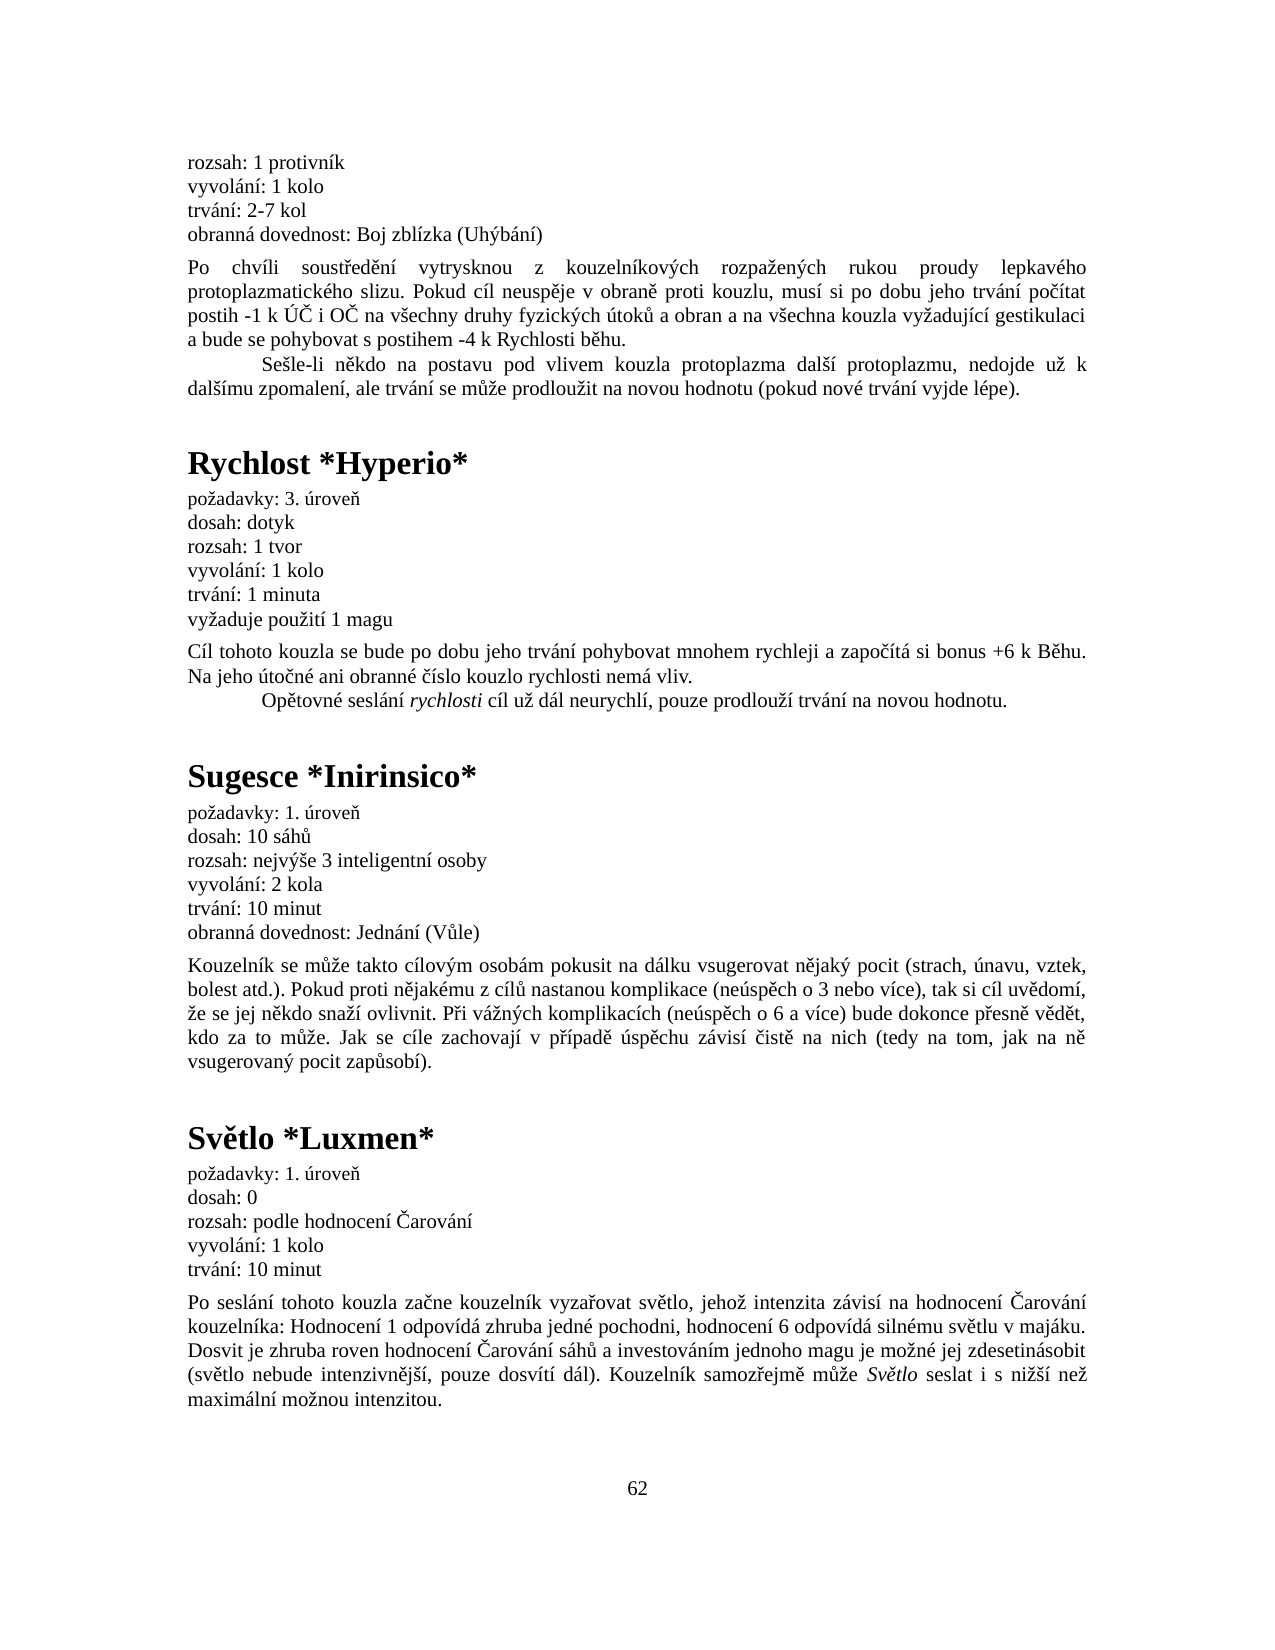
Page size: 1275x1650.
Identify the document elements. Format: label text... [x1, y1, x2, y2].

text požadavky: 3. úroveň dosah: dotyk rozsah: 1 tvor vyvolání: 1 kolo trvání: 1 minuta vyžaduje použití 1 magu [187, 487, 1087, 631]
subtitle Světlo *Luxmen* [187, 1118, 1087, 1156]
text Kouzelník se může takto cílovým osobám pokusit na dálku vsugerovat nějaký pocit (strach, únavu, vztek, bolest atd.). Pokud proti nějakému z cílů nastanou komplikace (neúspěch o 3 nebo více), tak si cíl uvědomí, že se jej někdo snaží ovlivnit. Při vážných komplikacích (neúspěch o 6 a více) bude dokonce přesně vědět, kdo za to může. Jak se cíle zachovají v případě úspěchu závisí čistě na nich (tedy na tom, jak na ně vsugerovaný pocit zapůsobí). [187, 953, 1087, 1073]
text požadavky: 1. úroveň dosah: 0 rozsah: podle hodnocení Čarování vyvolání: 1 kolo trvání: 10 minut [187, 1162, 1087, 1281]
subtitle Sugesce *Inirinsico* [187, 756, 1087, 795]
text Po seslání tohoto kouzla začne kouzelník vyzařovat světlo, jehož intenzita závisí na hodnocení Čarování kouzelníka: Hodnocení 1 odpovídá zhruba jedné pochodni, hodnocení 6 odpovídá silnému světlu v majáku. Dosvit je zhruba roven hodnocení Čarování sáhů a investováním jednoho magu je možné jej zdesetinásobit (světlo nebude intenzivnější, pouze dosvítí dál). Kouzelník samozřejmě může Světlo seslat i s nižší než maximální možnou intenzitou. [187, 1290, 1087, 1411]
text Po chvíli soustředění vytrysknou z kouzelníkových rozpažených rukou proudy lepkavého protoplazmatického slizu. Pokud cíl neuspěje v obraně proti kouzlu, musí si po dobu jeho trvání počítat postih -1 k ÚČ i OČ na všechny druhy fyzických útoků a obran a na všechna kouzla vyžadující gestikulaci a bude se pohybovat s postihem -4 k Rychlosti běhu. Sešle-li někdo na postavu pod vlivem kouzla protoplazma další protoplazmu, nedojde už k dalšímu zpomalení, ale trvání se může prodloužit na novou hodnotu (pokud nové trvání vyjde lépe). [187, 255, 1087, 399]
subtitle Rychlost *Hyperio* [187, 443, 1087, 481]
text rozsah: 1 protivník vyvolání: 1 kolo trvání: 2-7 kol obranná dovednost: Boj zblízka (Uhýbání) [187, 150, 1087, 246]
text požadavky: 1. úroveň dosah: 10 sáhů rozsah: nejvýše 3 inteligentní osoby vyvolání: 2 kola trvání: 10 minut obranná dovednost: Jednání (Vůle) [187, 801, 1087, 944]
text Cíl tohoto kouzla se bude po dobu jeho trvání pohybovat mnohem rychleji a započítá si bonus +6 k Běhu. Na jeho útočné ani obranné číslo kouzlo rychlosti nemá vliv. Opětovné seslání rychlosti cíl už dál neurychlí, pouze prodlouží trvání na novou hodnotu. [187, 639, 1087, 712]
